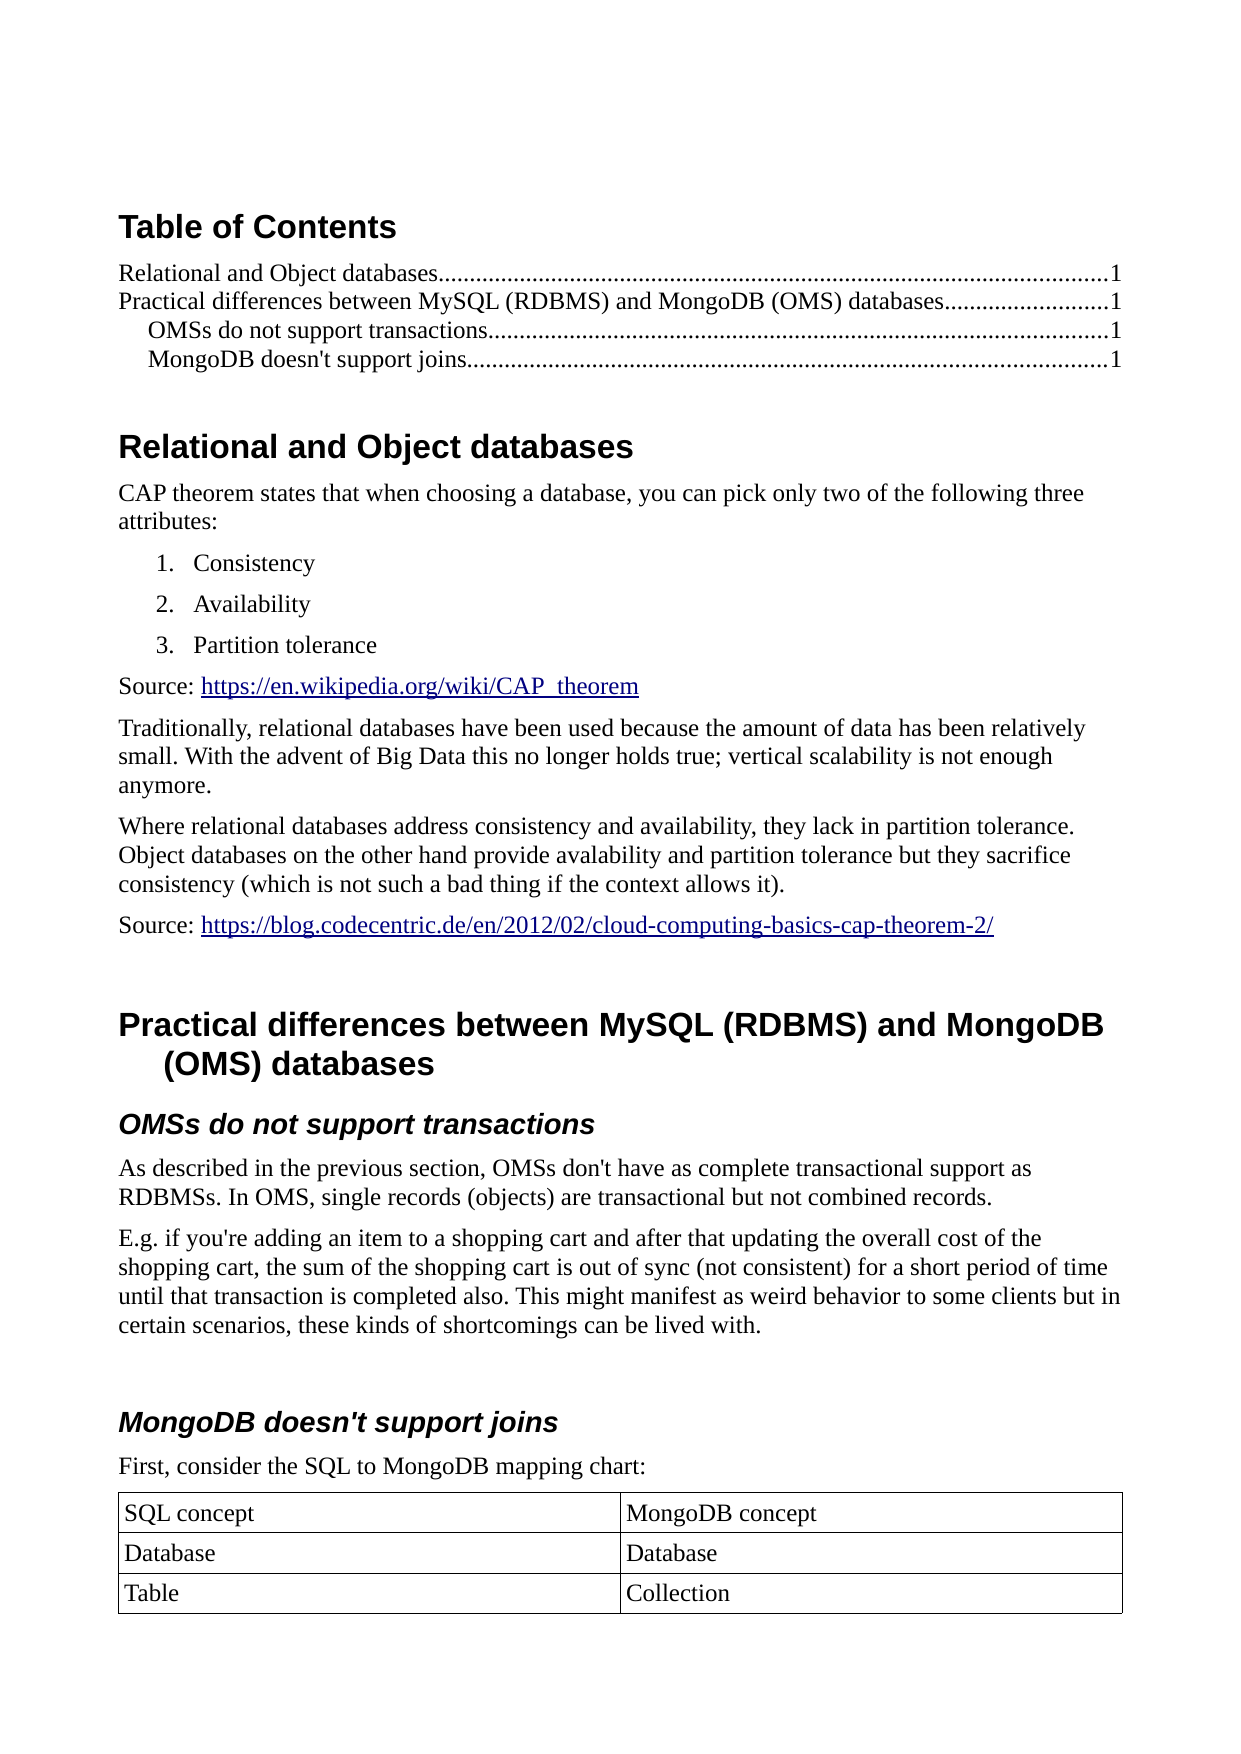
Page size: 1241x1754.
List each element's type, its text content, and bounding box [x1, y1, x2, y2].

table_cell Table [119, 1574, 620, 1613]
text Where relational databases address consistency and availability, they lack in partition tolerance. Object databases on the other hand provide avalability and partition tolerance but they sacrifice consistency (which is not such a bad thing if the context allows it). [118, 811, 1122, 898]
subtitle Relational and Object databases [118, 426, 1122, 465]
table_header MongoDB concept [621, 1493, 1122, 1532]
subtitle Table of Contents [118, 207, 1122, 245]
subtitle MongoDB doesn't support joins [118, 1405, 1122, 1438]
text OMSs do not support transactions 1 [148, 315, 1122, 344]
subtitle OMSs do not support transactions [118, 1107, 1122, 1141]
text E.g. if you're adding an item to a shopping cart and after that updating the overall cost of the shopping cart, the sum of the shopping cart is out of sync (not consistent) for a short period of time until that transaction is completed also. This might manifest as weird behavior to some clients but in certain scenarios, these kinds of shortcomings can be lived with. [118, 1223, 1122, 1338]
text Source: https://blog.codecentric.de/en/2012/02/cloud-computing-basics-cap-theorem-2/ [118, 910, 1122, 939]
text Relational and Object databases 1 [118, 258, 1122, 286]
list Consistency [156, 548, 1122, 576]
text As described in the previous section, OMSs don't have as complete transactional support as RDBMSs. In OMS, single records (objects) are transactional but not combined records. [118, 1153, 1122, 1211]
text First, consider the SQL to MongoDB mapping chart: [118, 1451, 1122, 1479]
subtitle Practical differences between MySQL (RDBMS) and MongoDB (OMS) databases [118, 1005, 1122, 1082]
text Practical differences between MySQL (RDBMS) and MongoDB (OMS) databases 1 [118, 286, 1122, 315]
table_cell Database [119, 1533, 620, 1573]
table_cell Database [621, 1533, 1122, 1573]
text Source: https://en.wikipedia.org/wiki/CAP_theorem [118, 671, 1122, 700]
list Availability [156, 589, 1122, 618]
table_cell Collection [621, 1574, 1122, 1613]
table_header SQL concept [119, 1493, 620, 1532]
text Traditionally, relational databases have been used because the amount of data has been relatively small. With the advent of Big Data this no longer holds true; vertical scalability is not enough anymore. [118, 713, 1122, 799]
list Partition tolerance [156, 630, 1122, 659]
text MongoDB doesn't support joins 1 [148, 344, 1122, 373]
text CAP theorem states that when choosing a database, you can pick only two of the following three attributes: [118, 478, 1122, 535]
